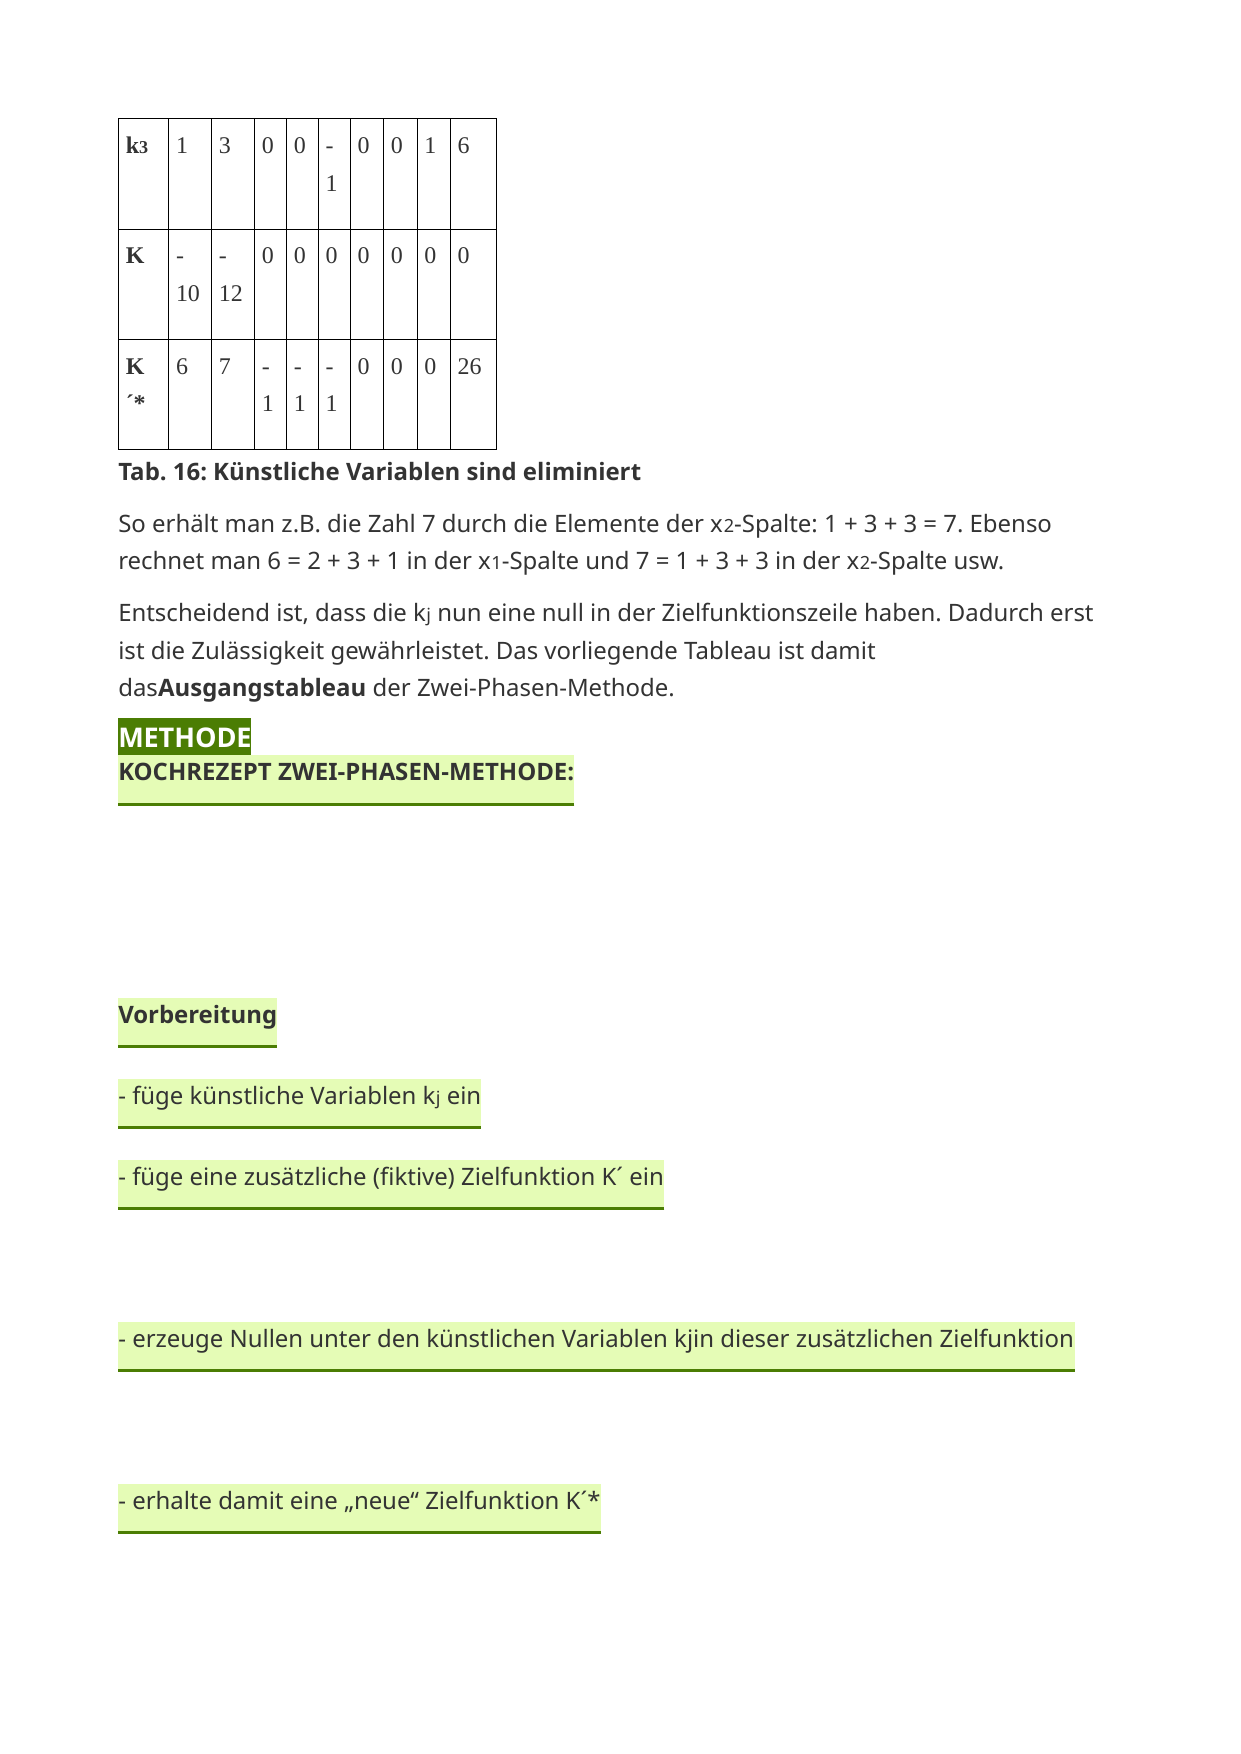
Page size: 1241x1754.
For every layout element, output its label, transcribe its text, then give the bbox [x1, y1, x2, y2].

table_cell 1 [418, 119, 450, 228]
table_cell 0 [451, 230, 496, 339]
table_cell 0 [351, 340, 383, 449]
table_cell 3 [212, 119, 254, 228]
table_cell 0 [418, 230, 450, 339]
table_cell k3 [119, 119, 168, 228]
table_cell -10 [169, 230, 211, 339]
table_cell 6 [451, 119, 496, 228]
table_cell 6 [169, 340, 211, 449]
table_cell 0 [255, 119, 286, 228]
table_cell 26 [451, 340, 496, 449]
table_cell 0 [287, 119, 318, 228]
table_cell -1 [287, 340, 318, 449]
text So erhält man z.B. die Zahl 7 durch die Elemente der x2-Spalte: 1 + 3 + 3 = 7. Ebenso rechnet man 6 = 2 + 3 + 1 in der x1-Spalte und 7 = 1 + 3 + 3 in der x2-Spalte usw. [118, 502, 1122, 577]
table_cell 0 [255, 230, 286, 339]
table_cell -1 [255, 340, 286, 449]
text Tab. 16: Künstliche Variablen sind eliminiert [118, 449, 1122, 487]
table_cell 7 [212, 340, 254, 449]
table_cell 0 [384, 340, 417, 449]
table_cell -12 [212, 230, 254, 339]
table_cell 0 [418, 340, 450, 449]
table_cell 0 [384, 119, 417, 228]
table_cell 1 [169, 119, 211, 228]
table_cell K [119, 230, 168, 339]
table_cell 0 [287, 230, 318, 339]
table_cell -1 [319, 340, 350, 449]
table_cell 0 [319, 230, 350, 339]
text Entscheidend ist, dass die kj nun eine null in der Zielfunktionszeile haben. Dadurch erst ist die Zulässigkeit gewährleistet. Das vorliegende Tableau ist damit dasAusgangstableau der Zwei-Phasen-Methode. [118, 591, 1122, 704]
text KOCHREZEPT ZWEI-PHASEN-METHODE: Vorbereitung - füge künstliche Variablen kj ein - füge eine zusätzliche (fiktive) Zielfunktion K´ ein - erzeuge Nullen unter den künstlichen Variablen kjin dieser zusätzlichen Zielfunktion - erhalte damit eine „neue“ Zielfunktion K´* [118, 755, 1122, 1615]
subtitle METHODE [118, 718, 1122, 755]
table_cell K´* [119, 340, 168, 449]
table_cell 0 [351, 119, 383, 228]
table_cell -1 [319, 119, 350, 228]
table_cell 0 [384, 230, 417, 339]
table_cell 0 [351, 230, 383, 339]
